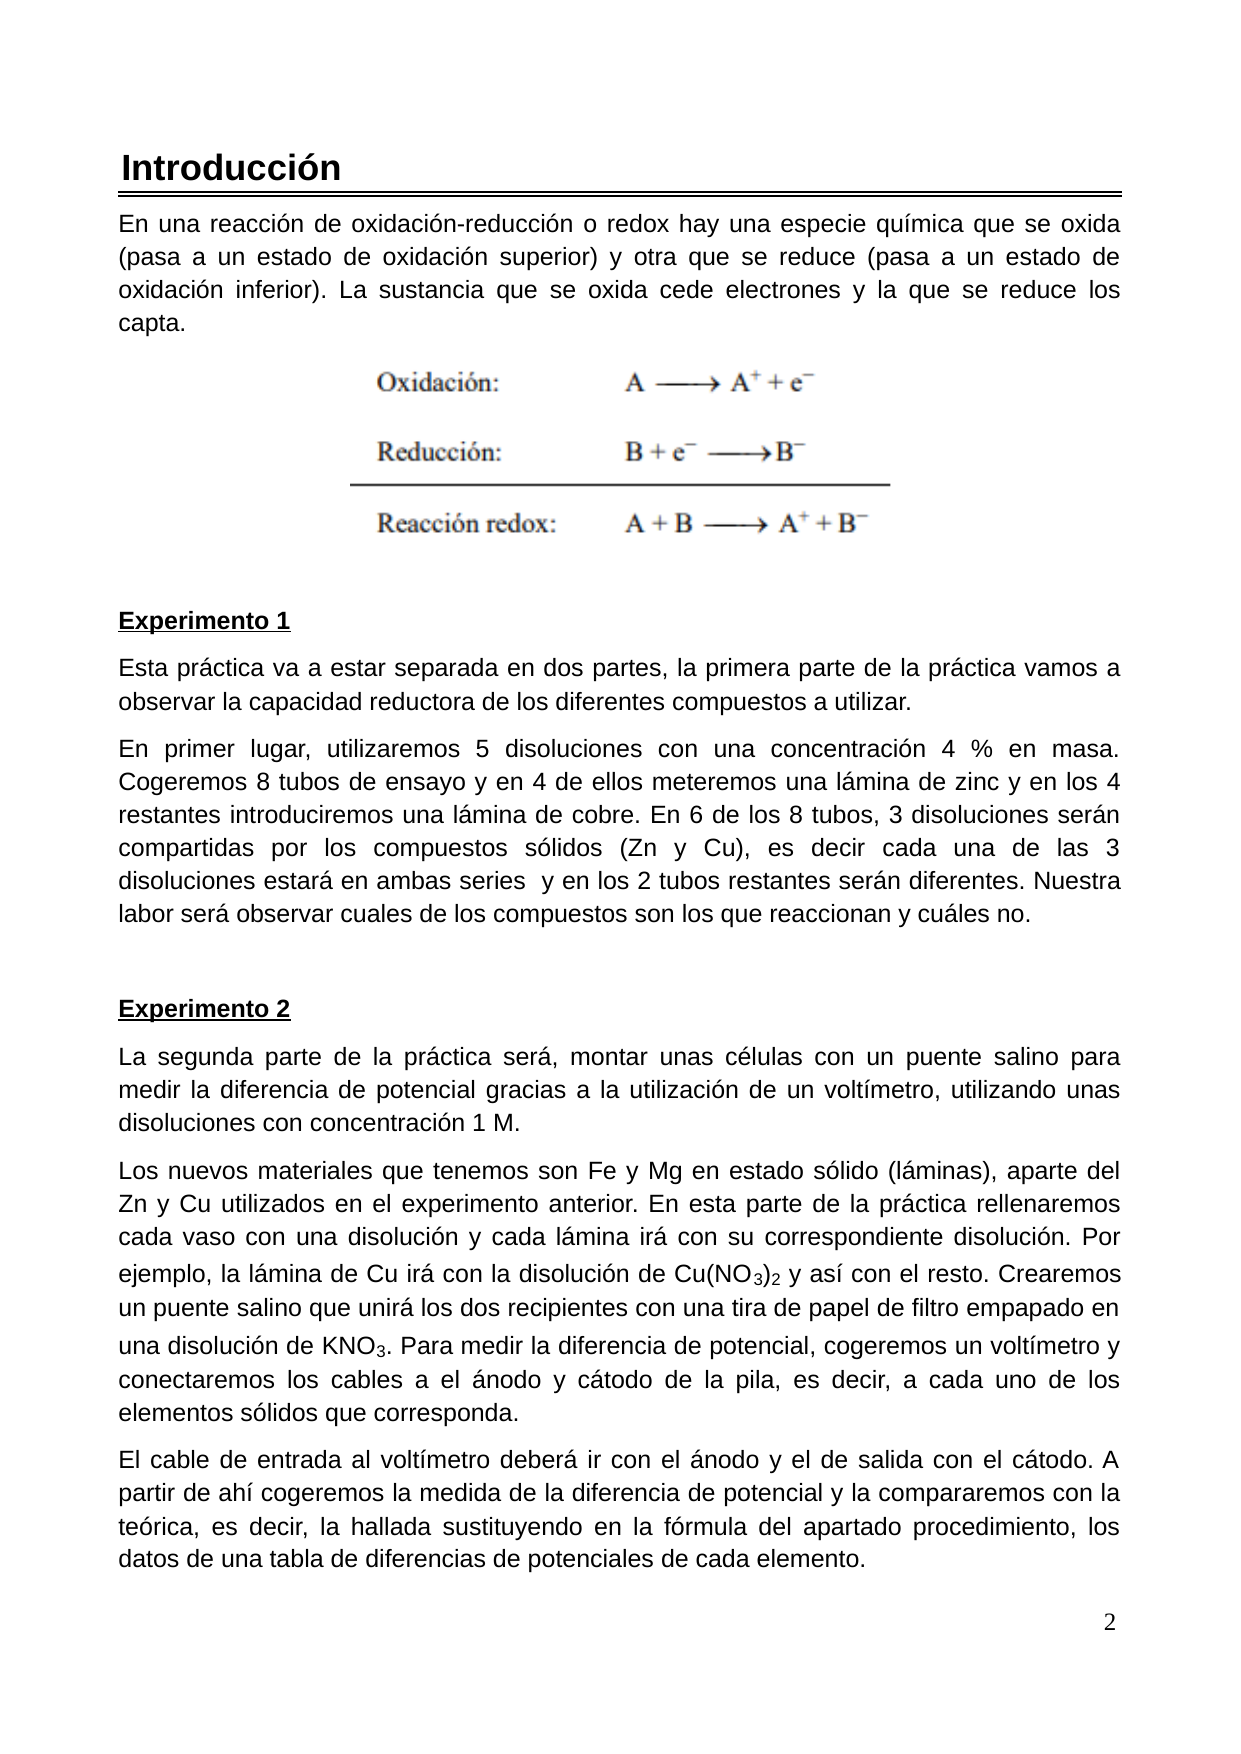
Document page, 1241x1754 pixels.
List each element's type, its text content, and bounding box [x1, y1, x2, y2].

text En una reacción de oxidación-reducción o redox hay una especie química que se oxida (pasa a un estado de oxidación superior) y otra que se reduce (pasa a un estado de oxidación inferior). La sustancia que se oxida cede electrones y la que se reduce los capta. [118, 209, 1122, 337]
text Los nuevos materiales que tenemos son Fe y Mg en estado sólido (láminas), aparte del Zn y Cu utilizados en el experimento anterior. En esta parte de la práctica rellenaremos cada vaso con una disolución y cada lámina irá con su correspondiente disolución. Por ejemplo, la lámina de Cu irá con la disolución de Cu(NO3)2 y así con el resto. Crearemos un puente salino que unirá los dos recipientes con una tira de papel de filtro empapado en una disolución de KNO3. Para medir la diferencia de potencial, cogeremos un voltímetro y conectaremos los cables a el ánodo y cátodo de la pila, es decir, a cada uno de los elementos sólidos que corresponda. [118, 1156, 1122, 1427]
text Esta práctica va a estar separada en dos partes, la primera parte de la práctica vamos a observar la capacidad reductora de los diferentes compuestos a utilizar. [118, 653, 1122, 715]
text El cable de entrada al voltímetro deberá ir con el ánodo y el de salida con el cátodo. A partir de ahí cogeremos la medida de la diferencia de potencial y la compararemos con la teórica, es decir, la hallada sustituyendo en la fórmula del apartado procedimiento, los datos de una tabla de diferencias de potenciales de cada elemento. [118, 1445, 1122, 1573]
subtitle Introducción [118, 143, 1122, 191]
text Experimento 1 [118, 606, 1122, 634]
picture [350, 355, 891, 554]
text La segunda parte de la práctica será, montar unas células con un puente salino para medir la diferencia de potencial gracias a la utilización de un voltímetro, utilizando unas disoluciones con concentración 1 M. [118, 1042, 1122, 1137]
text Experimento 2 [118, 994, 1122, 1023]
text En primer lugar, utilizaremos 5 disoluciones con una concentración 4 % en masa. Cogeremos 8 tubos de ensayo y en 4 de ellos meteremos una lámina de zinc y en los 4 restantes introduciremos una lámina de cobre. En 6 de los 8 tubos, 3 disoluciones serán compartidas por los compuestos sólidos (Zn y Cu), es decir cada una de las 3 disoluciones estará en ambas series y en los 2 tubos restantes serán diferentes. Nuestra labor será observar cuales de los compuestos son los que reaccionan y cuáles no. [118, 734, 1122, 928]
